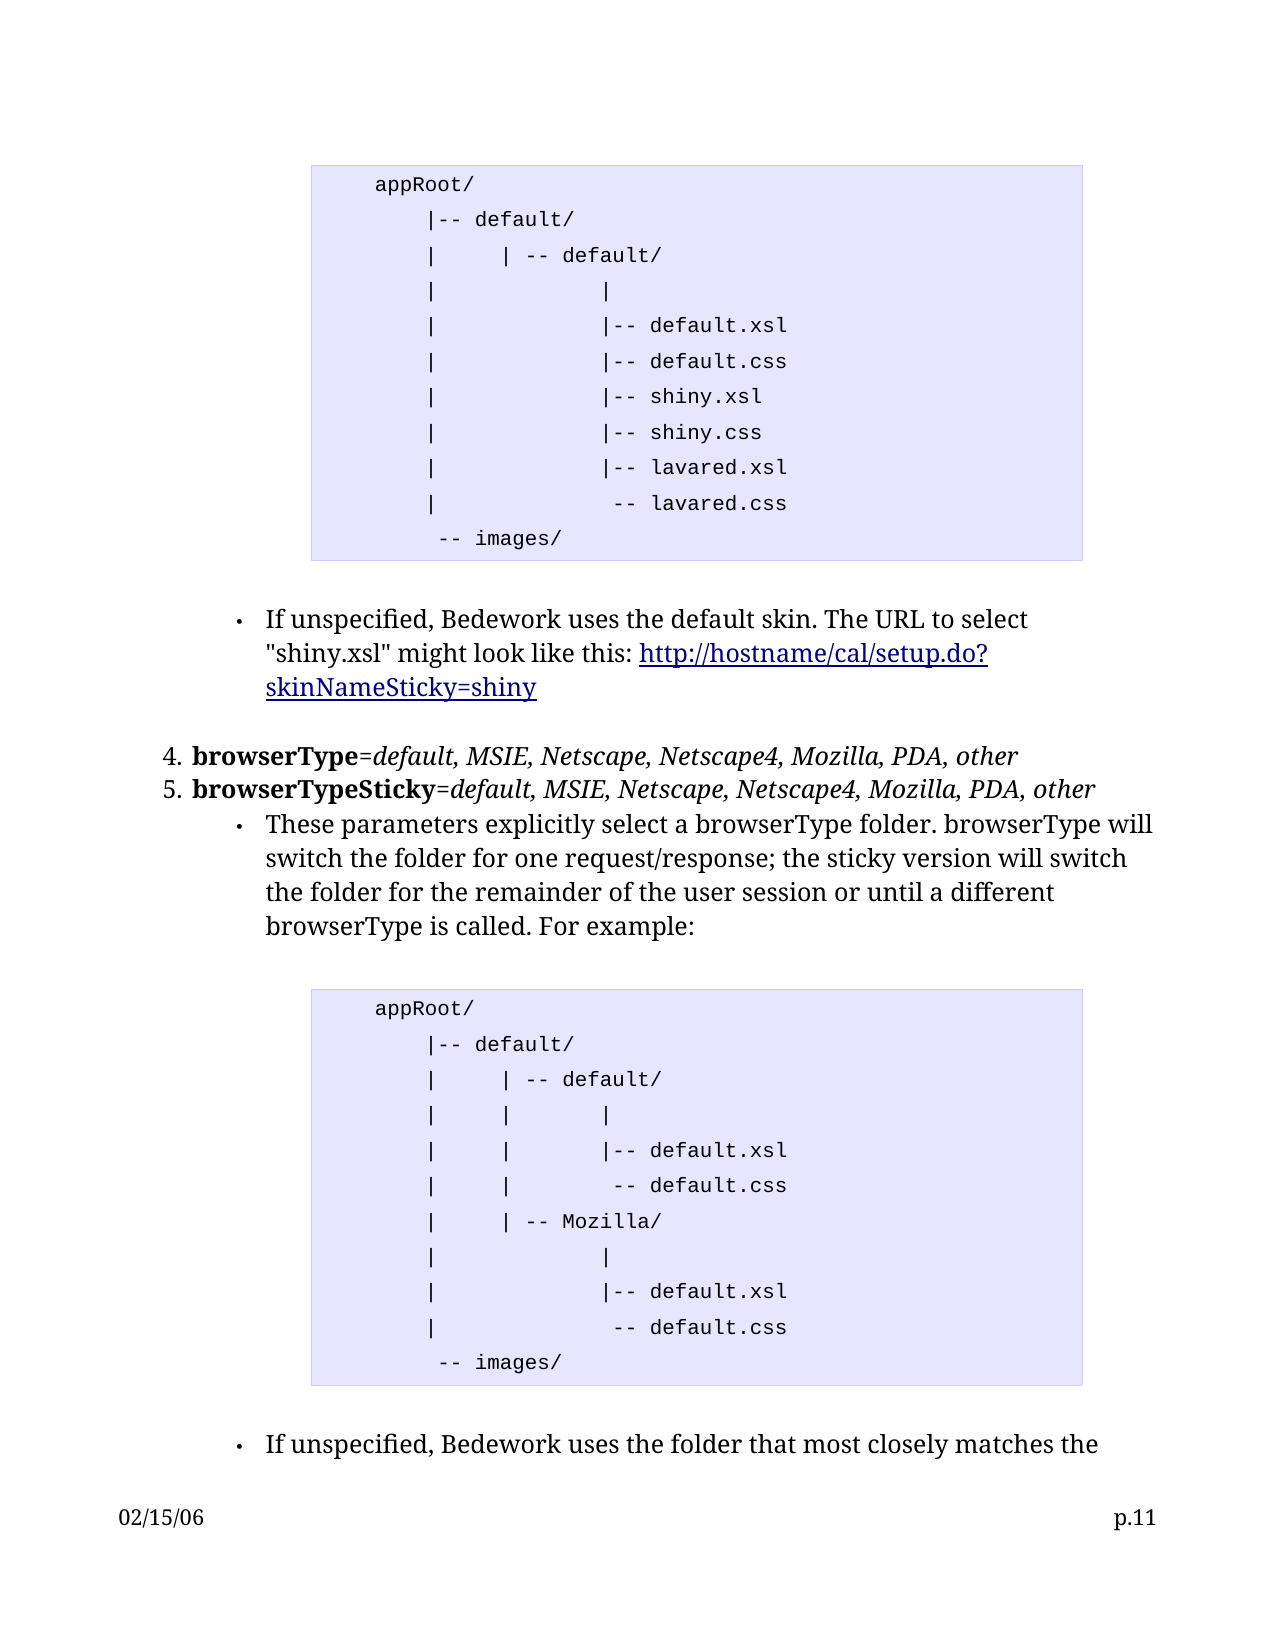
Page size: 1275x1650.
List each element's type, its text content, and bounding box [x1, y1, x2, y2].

list |-- default/ [312, 1024, 1082, 1057]
list | |-- default.xsl [312, 1272, 1082, 1305]
list | -- lavared.css [312, 483, 1082, 516]
list -- images/ [312, 519, 1082, 560]
list | | -- default/ [312, 1060, 1082, 1093]
list | |-- default.xsl [312, 306, 1082, 339]
list |-- default/ [312, 200, 1082, 233]
list | |-- shiny.xsl [312, 377, 1082, 410]
list | | -- Mozilla/ [312, 1202, 1082, 1234]
list | | [312, 271, 1082, 304]
list These parameters explicitly select a browserType folder. browserType will switch the folder for one request/response; the sticky version will switch the folder for the remainder of the user session or until a different browserType is called. For example: [236, 806, 1157, 977]
list | | [312, 1237, 1082, 1270]
list appRoot/ [312, 166, 1082, 197]
list -- images/ [312, 1343, 1082, 1385]
list If unspecified, Bedework uses the default skin. The URL to select "shiny.xsl" might look like this: http://hostname/cal/setup.do?skinNameSticky=shiny [236, 602, 1157, 738]
list browserTypeSticky=default, MSIE, Netscape, Netscape4, Mozilla, PDA, other [162, 772, 1157, 806]
list | -- default.css [312, 1308, 1082, 1341]
list | |-- lavared.xsl [312, 448, 1082, 481]
list | |-- default.css [312, 342, 1082, 374]
list | | | [312, 1095, 1082, 1128]
list | |-- shiny.css [312, 413, 1082, 445]
list | | |-- default.xsl [312, 1131, 1082, 1163]
list | | -- default/ [312, 236, 1082, 268]
list browserType=default, MSIE, Netscape, Netscape4, Mozilla, PDA, other [162, 738, 1157, 772]
list | | -- default.css [312, 1166, 1082, 1199]
list If unspecified, Bedework uses the folder that most closely matches the [236, 1426, 1157, 1460]
list appRoot/ [312, 990, 1082, 1022]
